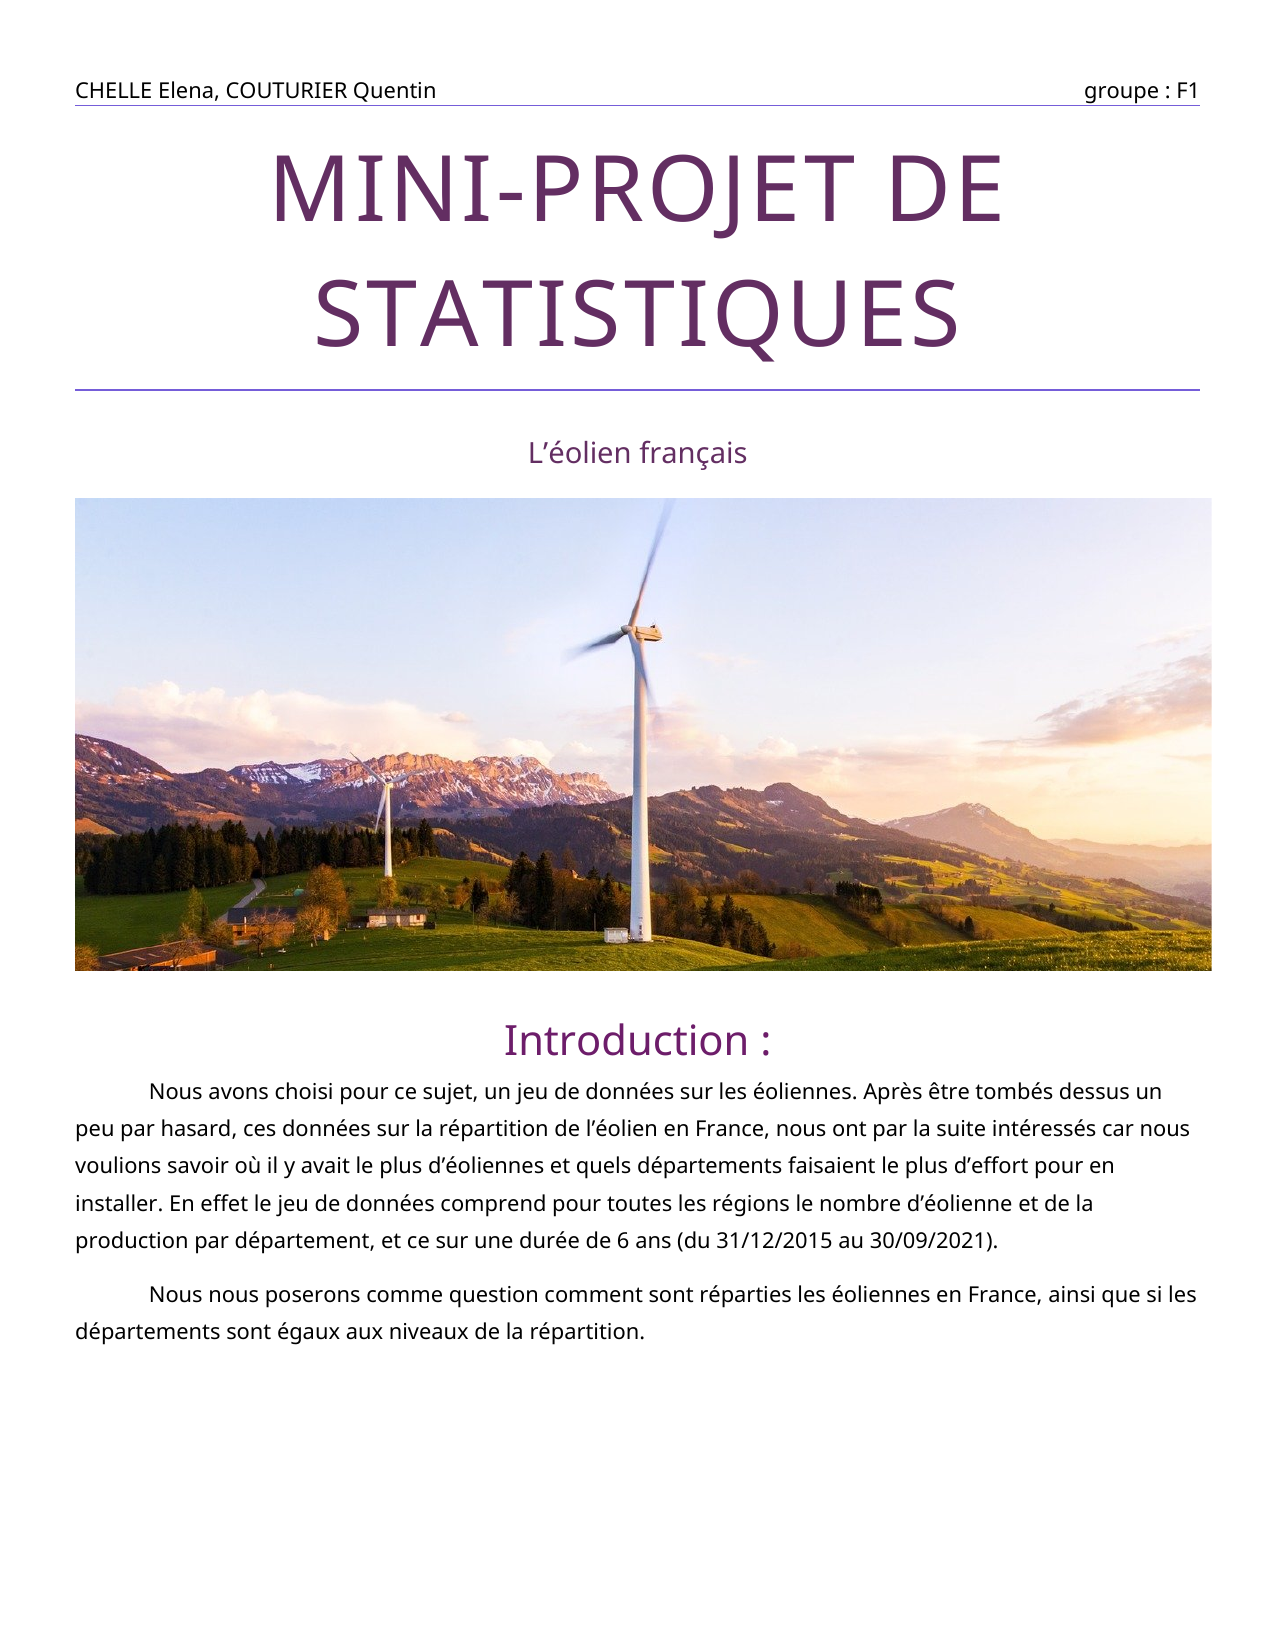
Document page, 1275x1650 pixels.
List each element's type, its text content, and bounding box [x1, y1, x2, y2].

text Nous nous poserons comme question comment sont réparties les éoliennes en France, ainsi que si les départements sont égaux aux niveaux de la répartition. [75, 1278, 1200, 1346]
text Mini-Projet de statistiques [75, 106, 1200, 389]
subtitle Introduction : [75, 1011, 1200, 1068]
text L’éolien français [75, 433, 1200, 472]
text Nous avons choisi pour ce sujet, un jeu de données sur les éoliennes. Après être tombés dessus un peu par hasard, ces données sur la répartition de l’éolien en France, nous ont par la suite intéressés car nous voulions savoir où il y avait le plus d’éoliennes et quels départements faisaient le plus d’effort pour en installer. En effet le jeu de données comprend pour toutes les régions le nombre d’éolienne et de la production par département, et ce sur une durée de 6 ans (du 31/12/2015 au 30/09/2021). [75, 1076, 1200, 1254]
